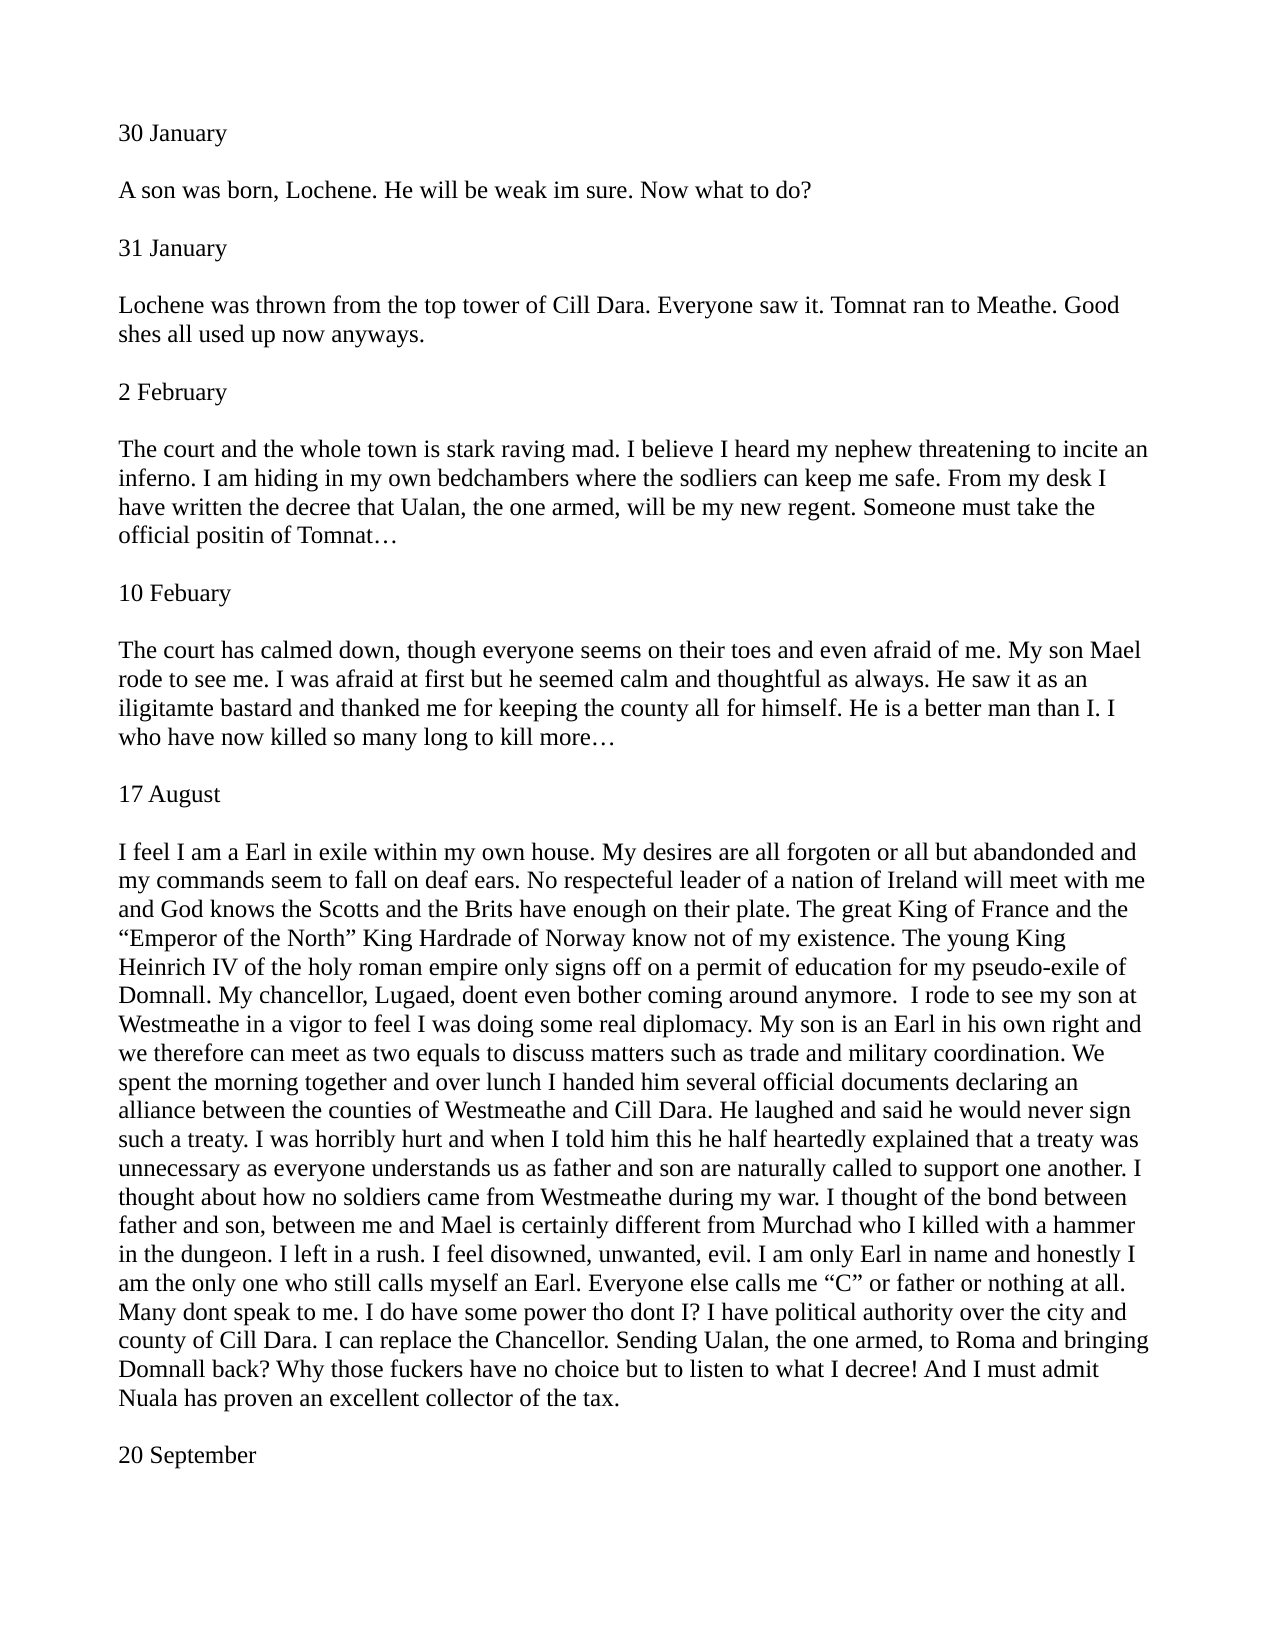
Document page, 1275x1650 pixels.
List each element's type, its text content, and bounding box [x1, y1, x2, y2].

text 30 January [118, 118, 1157, 147]
text I feel I am a Earl in exile within my own house. My desires are all forgoten or all but abandonded and my commands seem to fall on deaf ears. No respecteful leader of a nation of Ireland will meet with me and God knows the Scotts and the Brits have enough on their plate. The great King of France and the “Emperor of the North” King Hardrade of Norway know not of my existence. The young King Heinrich IV of the holy roman empire only signs off on a permit of education for my pseudo-exile of Domnall. My chancellor, Lugaed, doent even bother coming around anymore. I rode to see my son at Westmeathe in a vigor to feel I was doing some real diplomacy. My son is an Earl in his own right and we therefore can meet as two equals to discuss matters such as trade and military coordination. We spent the morning together and over lunch I handed him several official documents declaring an alliance between the counties of Westmeathe and Cill Dara. He laughed and said he would never sign such a treaty. I was horribly hurt and when I told him this he half heartedly explained that a treaty was unnecessary as everyone understands us as father and son are naturally called to support one another. I thought about how no soldiers came from Westmeathe during my war. I thought of the bond between father and son, between me and Mael is certainly different from Murchad who I killed with a hammer in the dungeon. I left in a rush. I feel disowned, unwanted, evil. I am only Earl in name and honestly I am the only one who still calls myself an Earl. Everyone else calls me “C” or father or nothing at all. Many dont speak to me. I do have some power tho dont I? I have political authority over the city and county of Cill Dara. I can replace the Chancellor. Sending Ualan, the one armed, to Roma and bringing Domnall back? Why those fuckers have no choice but to listen to what I decree! And I must admit Nuala has proven an excellent collector of the tax. [118, 837, 1157, 1412]
text A son was born, Lochene. He will be weak im sure. Now what to do? [118, 176, 1157, 204]
text 31 January [118, 233, 1157, 262]
text Lochene was thrown from the top tower of Cill Dara. Everyone saw it. Tomnat ran to Meathe. Good shes all used up now anyways. [118, 291, 1157, 348]
text 17 August [118, 779, 1157, 808]
text 2 February [118, 377, 1157, 406]
text The court has calmed down, though everyone seems on their toes and even afraid of me. My son Mael rode to see me. I was afraid at first but he seemed calm and thoughtful as always. He saw it as an iligitamte bastard and thanked me for keeping the county all for himself. He is a better man than I. I who have now killed so many long to kill more… [118, 636, 1157, 751]
text 10 Febuary [118, 578, 1157, 607]
text The court and the whole town is stark raving mad. I believe I heard my nephew threatening to incite an inferno. I am hiding in my own bedchambers where the sodliers can keep me safe. From my desk I have written the decree that Ualan, the one armed, will be my new regent. Someone must take the official positin of Tomnat… [118, 434, 1157, 549]
text 20 September [118, 1441, 1157, 1469]
